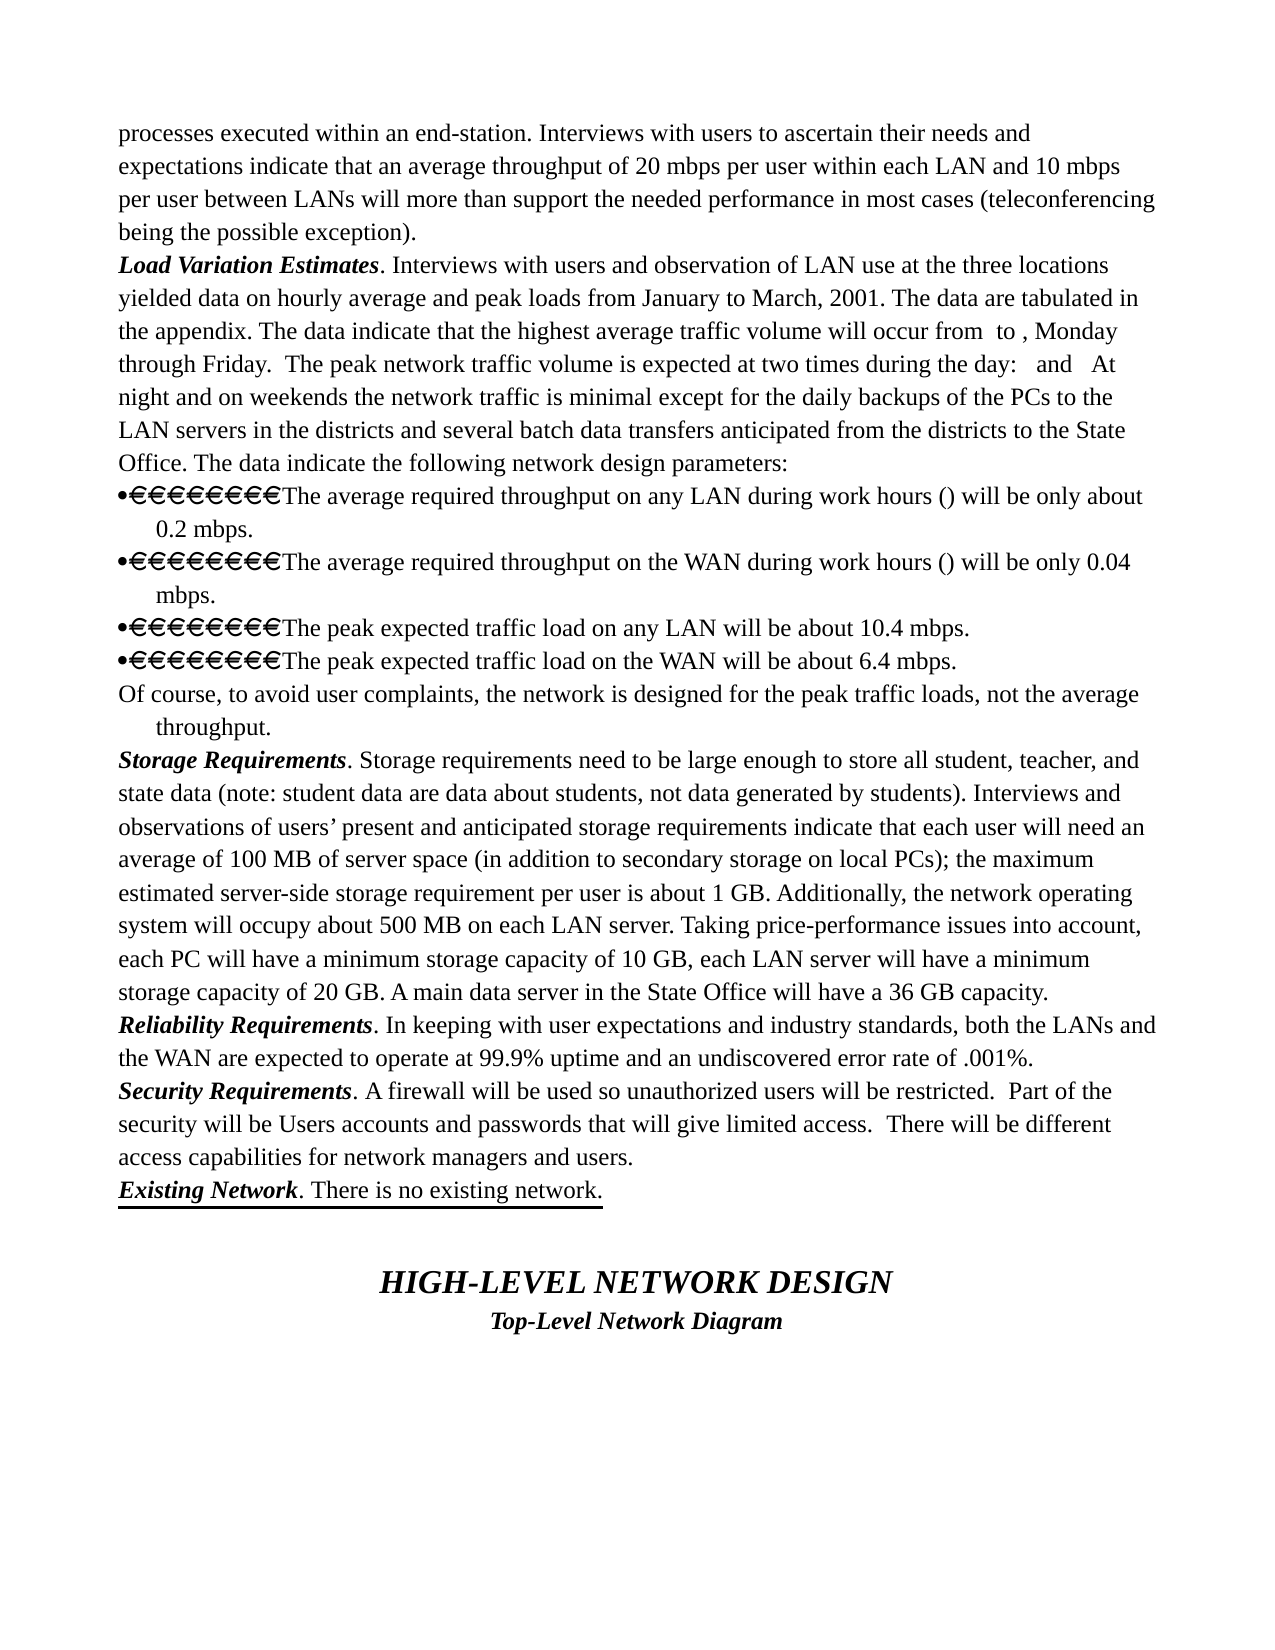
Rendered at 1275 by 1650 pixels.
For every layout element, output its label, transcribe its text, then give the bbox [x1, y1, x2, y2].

text HIGH-LEVEL NETWORK DESIGN [118, 1262, 1157, 1301]
text Load Variation Estimates. Interviews with users and observation of LAN use at the three locations yielded data on hourly average and peak loads from January to March, 2001. The data are tabulated in the appendix. The data indicate that the highest average traffic volume will occur from to , Monday through Friday. The peak network traffic volume is expected at two times during the day: and At night and on weekends the network traffic is minimal except for the daily backups of the PCs to the LAN servers in the districts and several batch data transfers anticipated from the districts to the State Office. The data indicate the following network design parameters: [118, 250, 1157, 477]
text Reliability Requirements. In keeping with user expectations and industry standards, both the LANs and the WAN are expected to operate at 99.9% uptime and an undiscovered error rate of .001%. [118, 1010, 1157, 1071]
table_header Top-Level Network Diagram [279, 1306, 996, 1335]
text Existing Network. There is no existing network. [118, 1175, 1157, 1209]
text · The average required throughput on the WAN during work hours () will be only 0.04 mbps. [118, 547, 1157, 609]
text Security Requirements. A firewall will be used so unauthorized users will be restricted. Part of the security will be Users accounts and passwords that will give limited access. There will be different access capabilities for network managers and users. [118, 1076, 1157, 1171]
text Of course, to avoid user complaints, the network is designed for the peak traffic loads, not the average throughput. [118, 679, 1157, 741]
text processes executed within an end-station. Interviews with users to ascertain their needs and expectations indicate that an average throughput of 20 mbps per user within each LAN and 10 mbps per user between LANs will more than support the needed performance in most cases (teleconferencing being the possible exception). [118, 118, 1157, 246]
text · The peak expected traffic load on any LAN will be about 10.4 mbps. [118, 613, 1157, 642]
text Storage Requirements. Storage requirements need to be large enough to store all student, teacher, and state data (note: student data are data about students, not data generated by students). Interviews and observations of users’ present and anticipated storage requirements indicate that each user will need an average of 100 MB of server space (in addition to secondary storage on local PCs); the maximum estimated server-side storage requirement per user is about 1 GB. Additionally, the network operating system will occupy about 500 MB on each LAN server. Taking price-performance issues into account, each PC will have a minimum storage capacity of 10 GB, each LAN server will have a minimum storage capacity of 20 GB. A main data server in the State Office will have a 36 GB capacity. [118, 746, 1157, 1005]
text · The peak expected traffic load on the WAN will be about 6.4 mbps. [118, 646, 1157, 675]
text · The average required throughput on any LAN during work hours () will be only about 0.2 mbps. [118, 481, 1157, 543]
